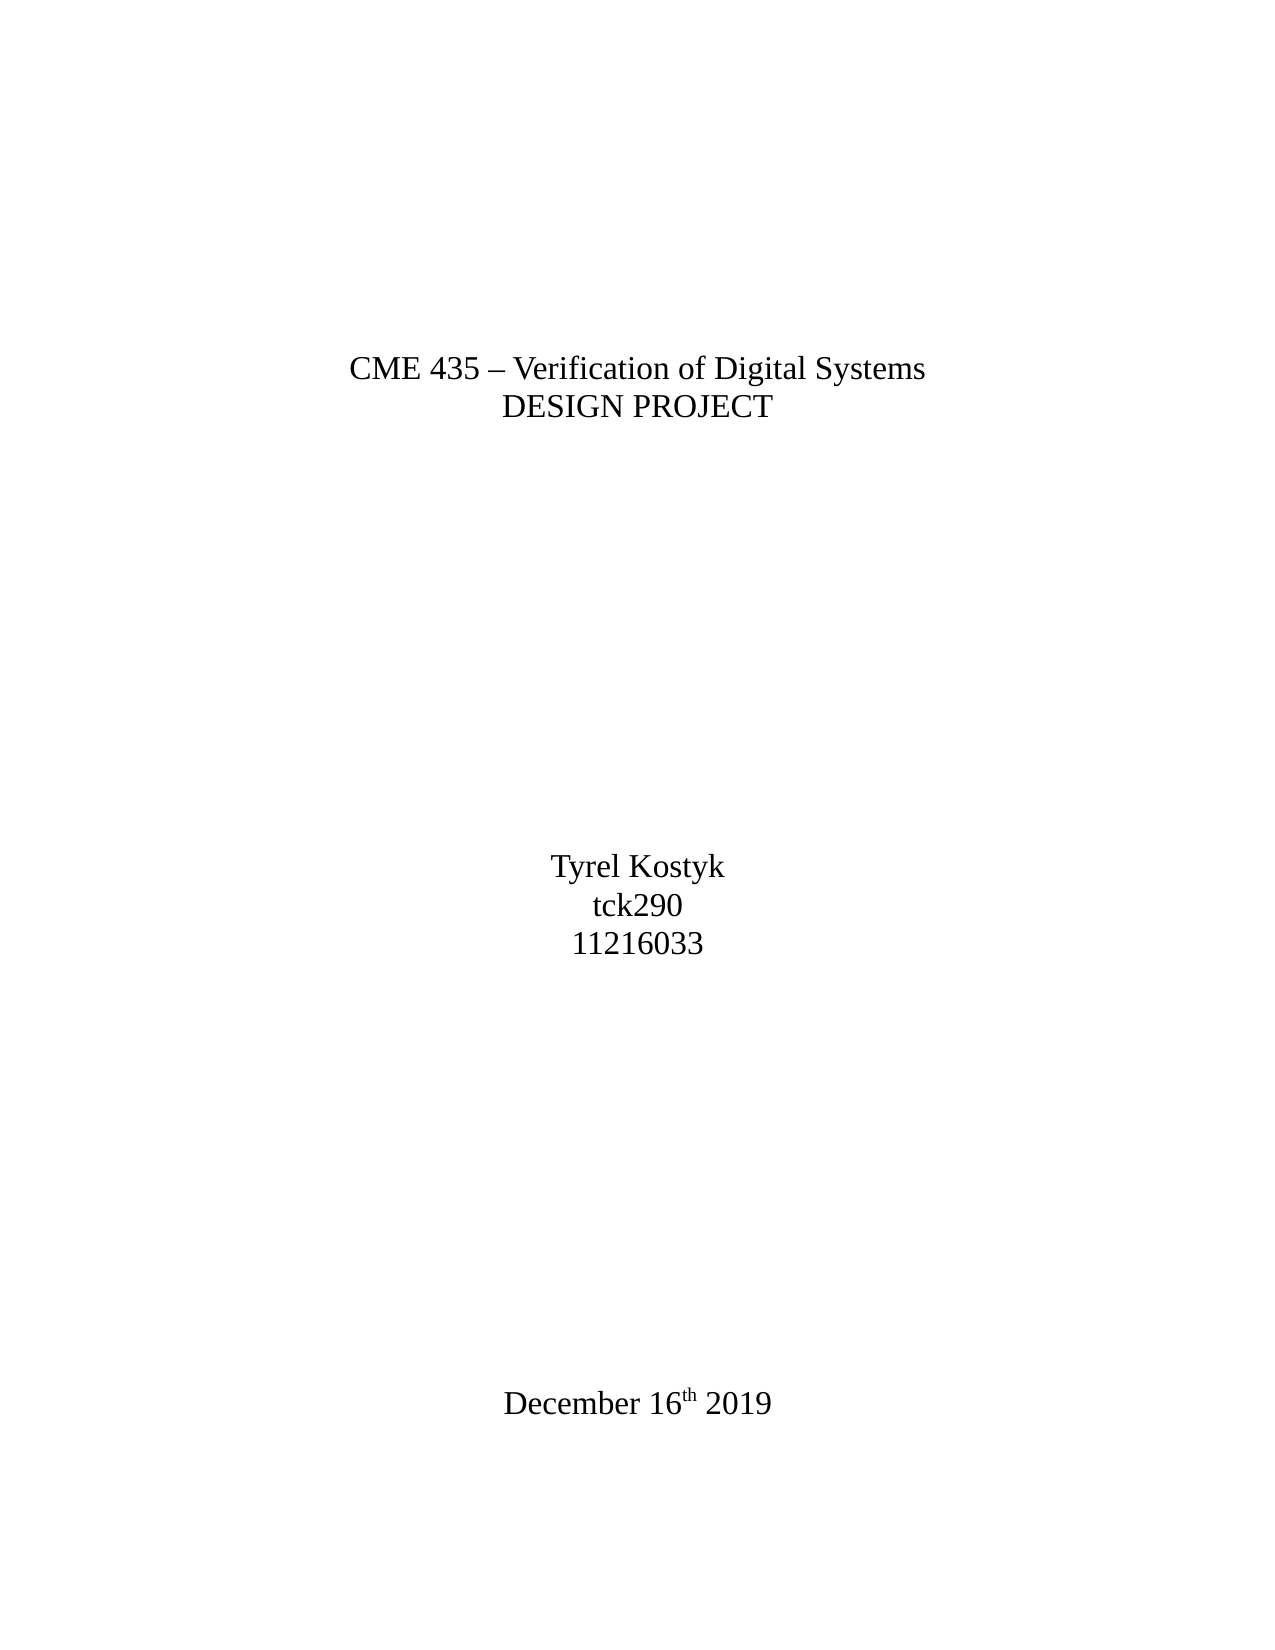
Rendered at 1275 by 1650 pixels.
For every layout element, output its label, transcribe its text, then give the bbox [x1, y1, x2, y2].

text DESIGN PROJECT [118, 386, 1157, 425]
text CME 435 – Verification of Digital Systems [118, 348, 1157, 386]
text December 16th 2019 [118, 1383, 1157, 1421]
text Tyrel Kostyk [118, 846, 1157, 885]
text tck290 [118, 885, 1157, 923]
text 11216033 [118, 923, 1157, 961]
